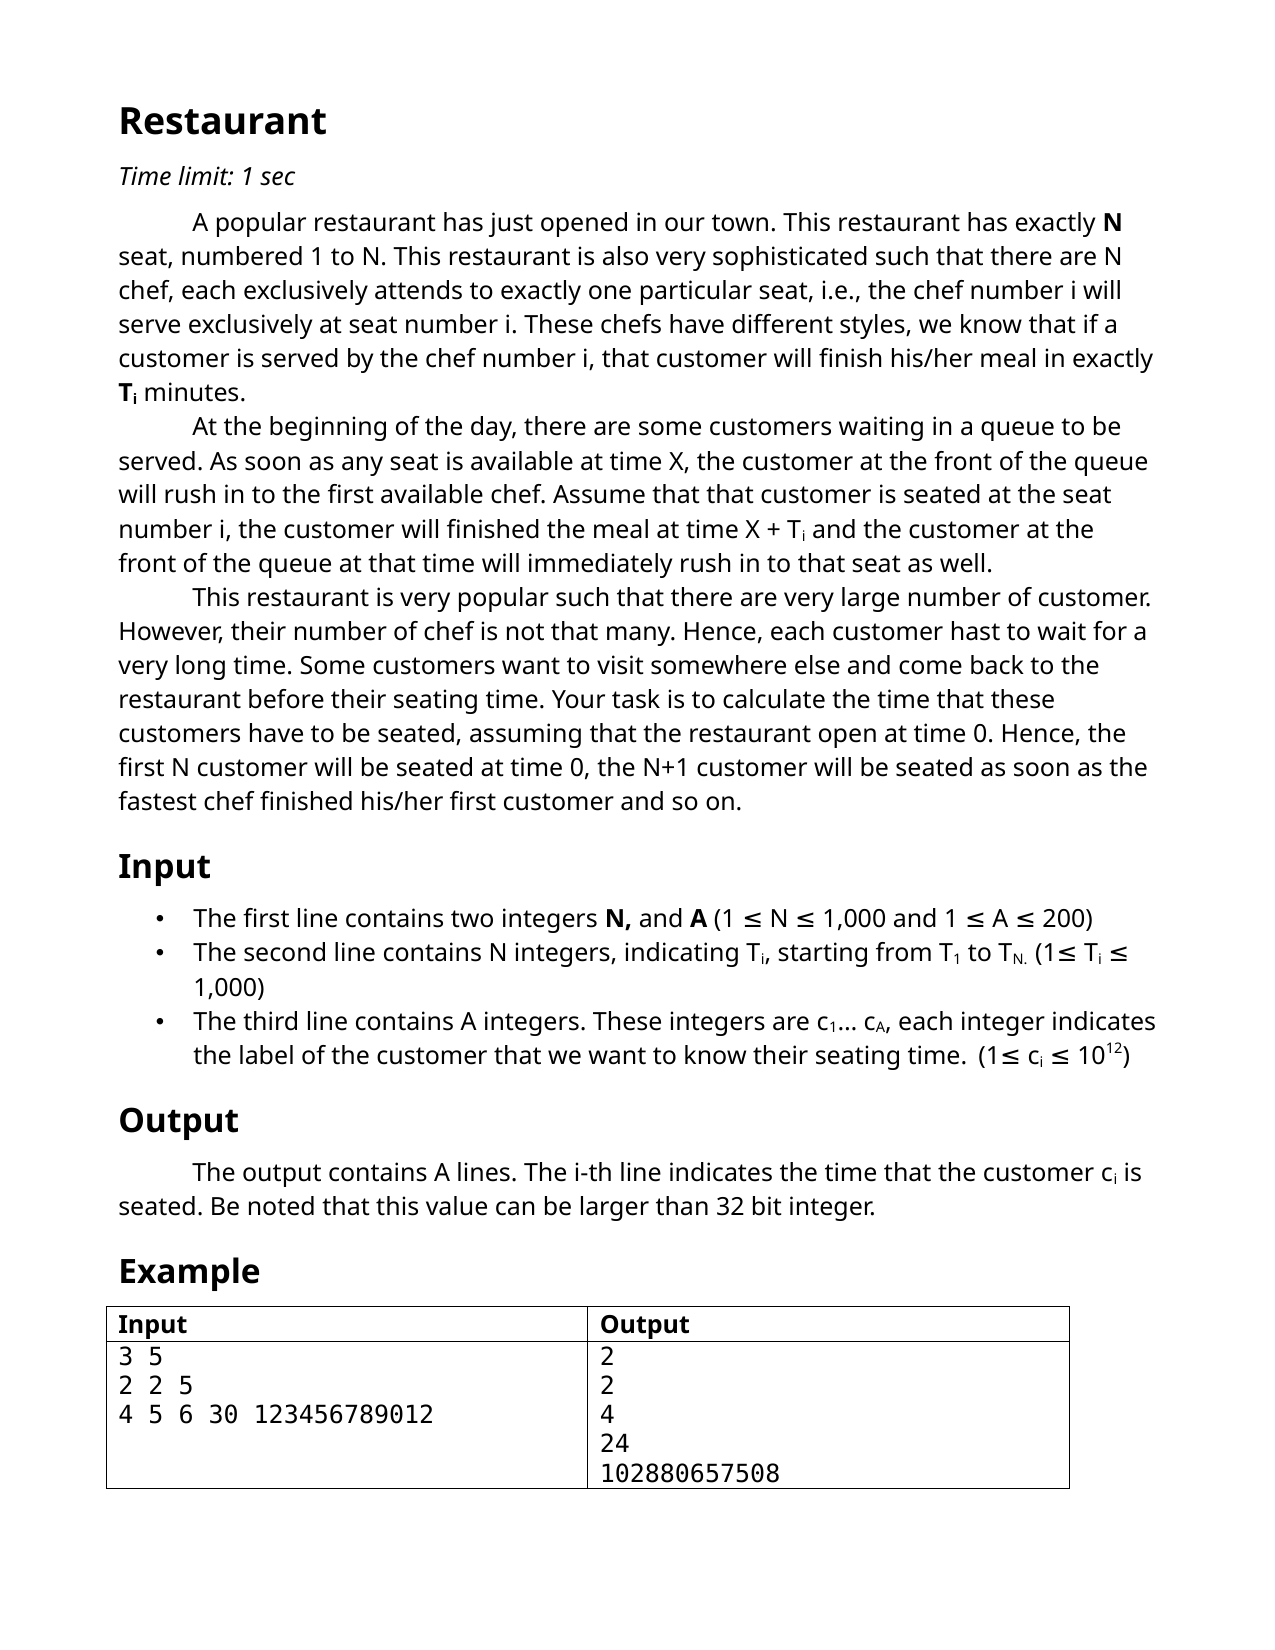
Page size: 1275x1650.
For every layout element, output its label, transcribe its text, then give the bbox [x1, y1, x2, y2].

title Restaurant [118, 94, 1157, 146]
table_cell 2 2 4 24 102880657508 [588, 1342, 1069, 1488]
list The third line contains A integers. These integers are c1… cA, each integer indicates the label of the customer that we want to know their seating time. (1≤ ci ≤ 1012) [156, 1003, 1157, 1071]
subtitle Example [118, 1248, 1157, 1293]
list The second line contains N integers, indicating Ti, starting from T1 to TN. (1≤ Ti ≤ 1,000) [156, 935, 1157, 1003]
list The first line contains two integers N, and A (1 ≤ N ≤ 1,000 and 1 ≤ A ≤ 200) [156, 901, 1157, 935]
table_header Input [107, 1307, 587, 1341]
table_header Output [588, 1307, 1069, 1341]
text At the beginning of the day, there are some customers waiting in a queue to be served. As soon as any seat is available at time X, the customer at the front of the queue will rush in to the first available chef. Assume that that customer is seated at the seat number i, the customer will finished the meal at time X + Ti and the customer at the front of the queue at that time will immediately rush in to that seat as well. [118, 409, 1157, 579]
text Time limit: 1 sec [118, 158, 1157, 192]
text This restaurant is very popular such that there are very large number of customer. However, their number of chef is not that many. Hence, each customer hast to wait for a very long time. Some customers want to visit somewhere else and come back to the restaurant before their seating time. Your task is to calculate the time that these customers have to be seated, assuming that the restaurant open at time 0. Hence, the first N customer will be seated at time 0, the N+1 customer will be seated as soon as the fastest chef finished his/her first customer and so on. [118, 579, 1157, 818]
text The output contains A lines. The i-th line indicates the time that the customer ci is seated. Be noted that this value can be larger than 32 bit integer. [118, 1154, 1157, 1223]
subtitle Input [118, 843, 1157, 888]
subtitle Output [118, 1096, 1157, 1142]
text A popular restaurant has just opened in our town. This restaurant has exactly N seat, numbered 1 to N. This restaurant is also very sophisticated such that there are N chef, each exclusively attends to exactly one particular seat, i.e., the chef number i will serve exclusively at seat number i. These chefs have different styles, we know that if a customer is served by the chef number i, that customer will finish his/her meal in exactly Ti minutes. [118, 205, 1157, 409]
table_cell 3 5 2 2 5 4 5 6 30 123456789012 [107, 1342, 587, 1488]
